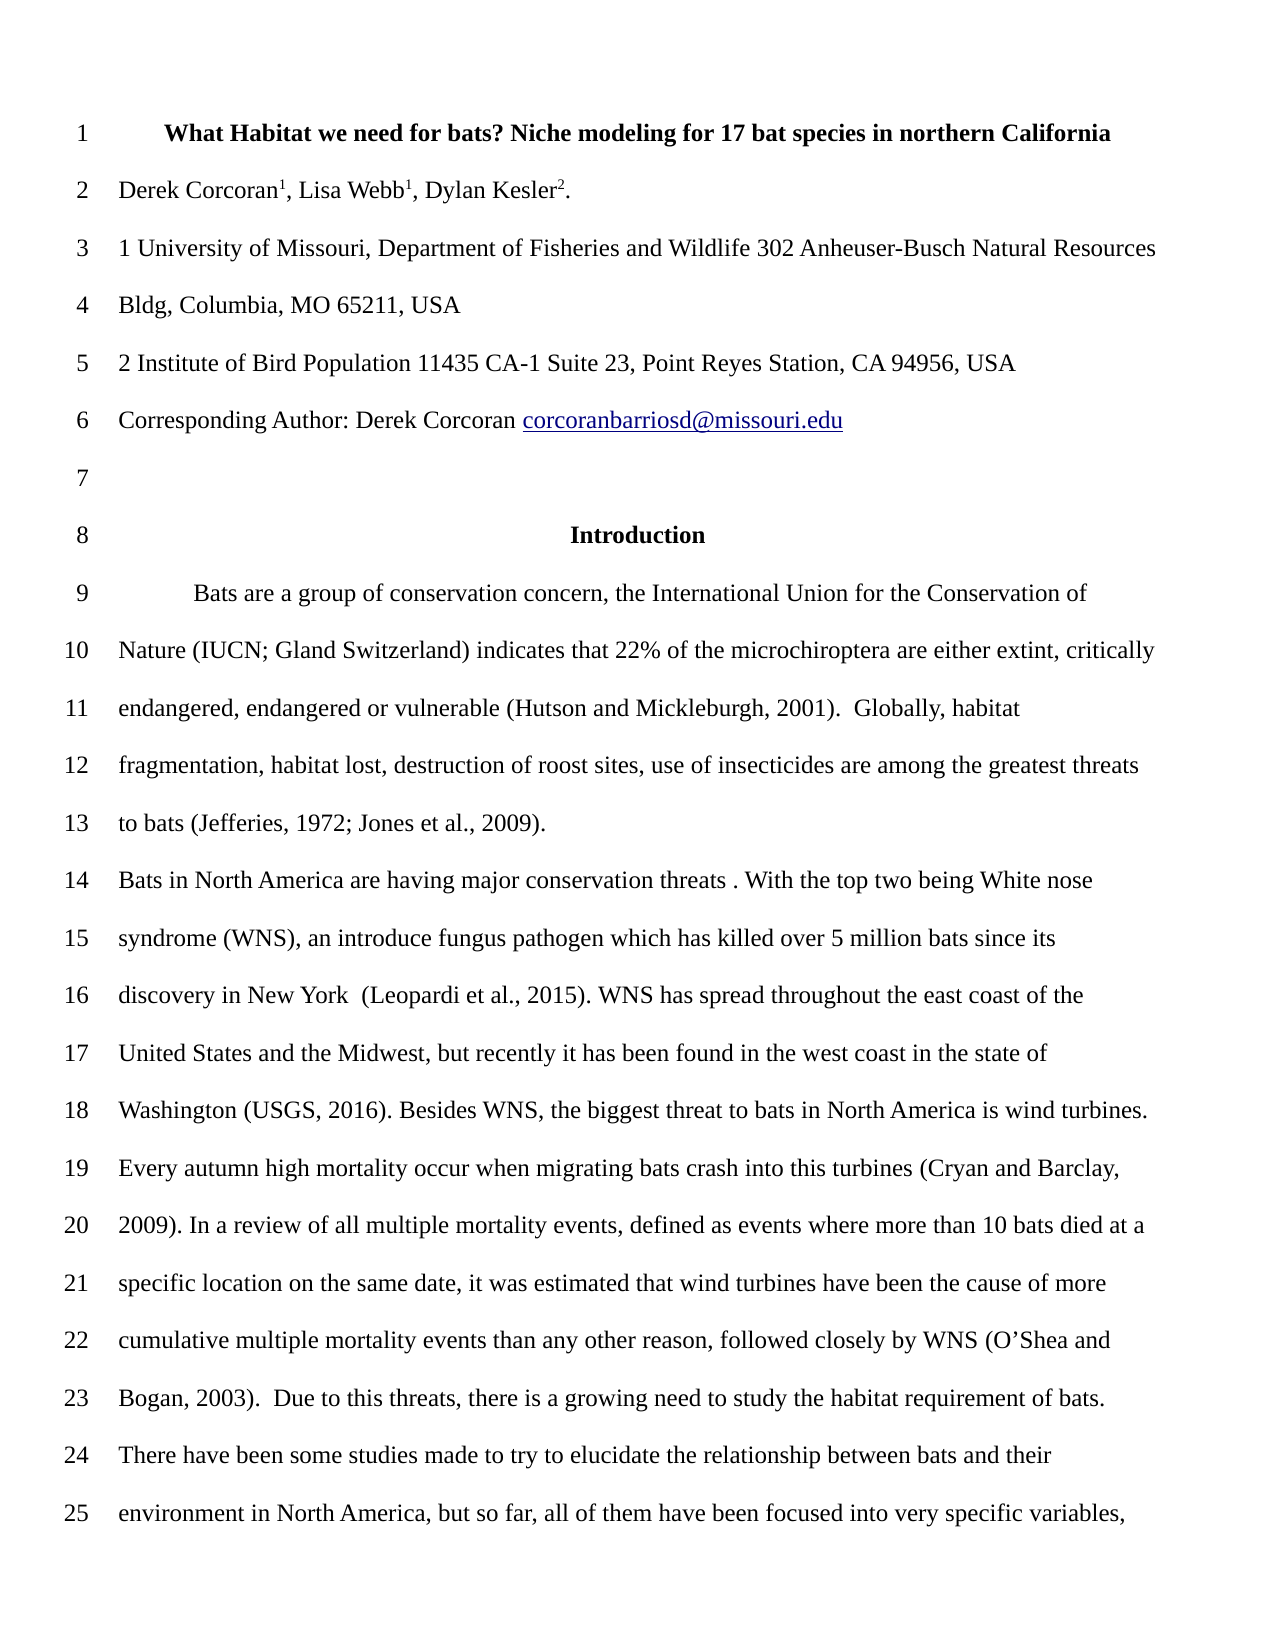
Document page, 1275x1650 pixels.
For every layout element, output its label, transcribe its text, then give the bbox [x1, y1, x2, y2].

text Corresponding Author: Derek Corcoran corcoranbarriosd@missouri.edu [118, 406, 1157, 434]
text Bats are a group of conservation concern, the International Union for the Conservation of Nature (IUCN; Gland Switzerland) indicates that 22% of the microchiroptera are either extint, critically endangered, endangered or vulnerable (Hutson and Mickleburgh, 2001). Globally, habitat fragmentation, habitat lost, destruction of roost sites, use of insecticides are among the greatest threats to bats (Jefferies, 1972; Jones et al., 2009). [118, 578, 1157, 837]
text Bats in North America are having major conservation threats . With the top two being White nose syndrome (WNS), an introduce fungus pathogen which has killed over 5 million bats since its discovery in New York (Leopardi et al., 2015). WNS has spread throughout the east coast of the United States and the Midwest, but recently it has been found in the west coast in the state of Washington (USGS, 2016). Besides WNS, the biggest threat to bats in North America is wind turbines. Every autumn high mortality occur when migrating bats crash into this turbines (Cryan and Barclay, 2009). In a review of all multiple mortality events, defined as events where more than 10 bats died at a specific location on the same date, it was estimated that wind turbines have been the cause of more cumulative multiple mortality events than any other reason, followed closely by WNS (O’Shea and Bogan, 2003). Due to this threats, there is a growing need to study the habitat requirement of bats. There have been some studies made to try to elucidate the relationship between bats and their environment in North America, but so far, all of them have been focused into very specific variables, [118, 866, 1157, 1527]
text 1 University of Missouri, Department of Fisheries and Wildlife 302 Anheuser-Busch Natural Resources Bldg, Columbia, MO 65211, USA [118, 233, 1157, 319]
text Derek Corcoran1, Lisa Webb1, Dylan Kesler2. [118, 176, 1157, 204]
text 2 Institute of Bird Population 11435 CA-1 Suite 23, Point Reyes Station, CA 94956, USA [118, 348, 1157, 377]
text Introduction [118, 521, 1157, 549]
text What Habitat we need for bats? Niche modeling for 17 bat species in northern California [118, 118, 1157, 147]
